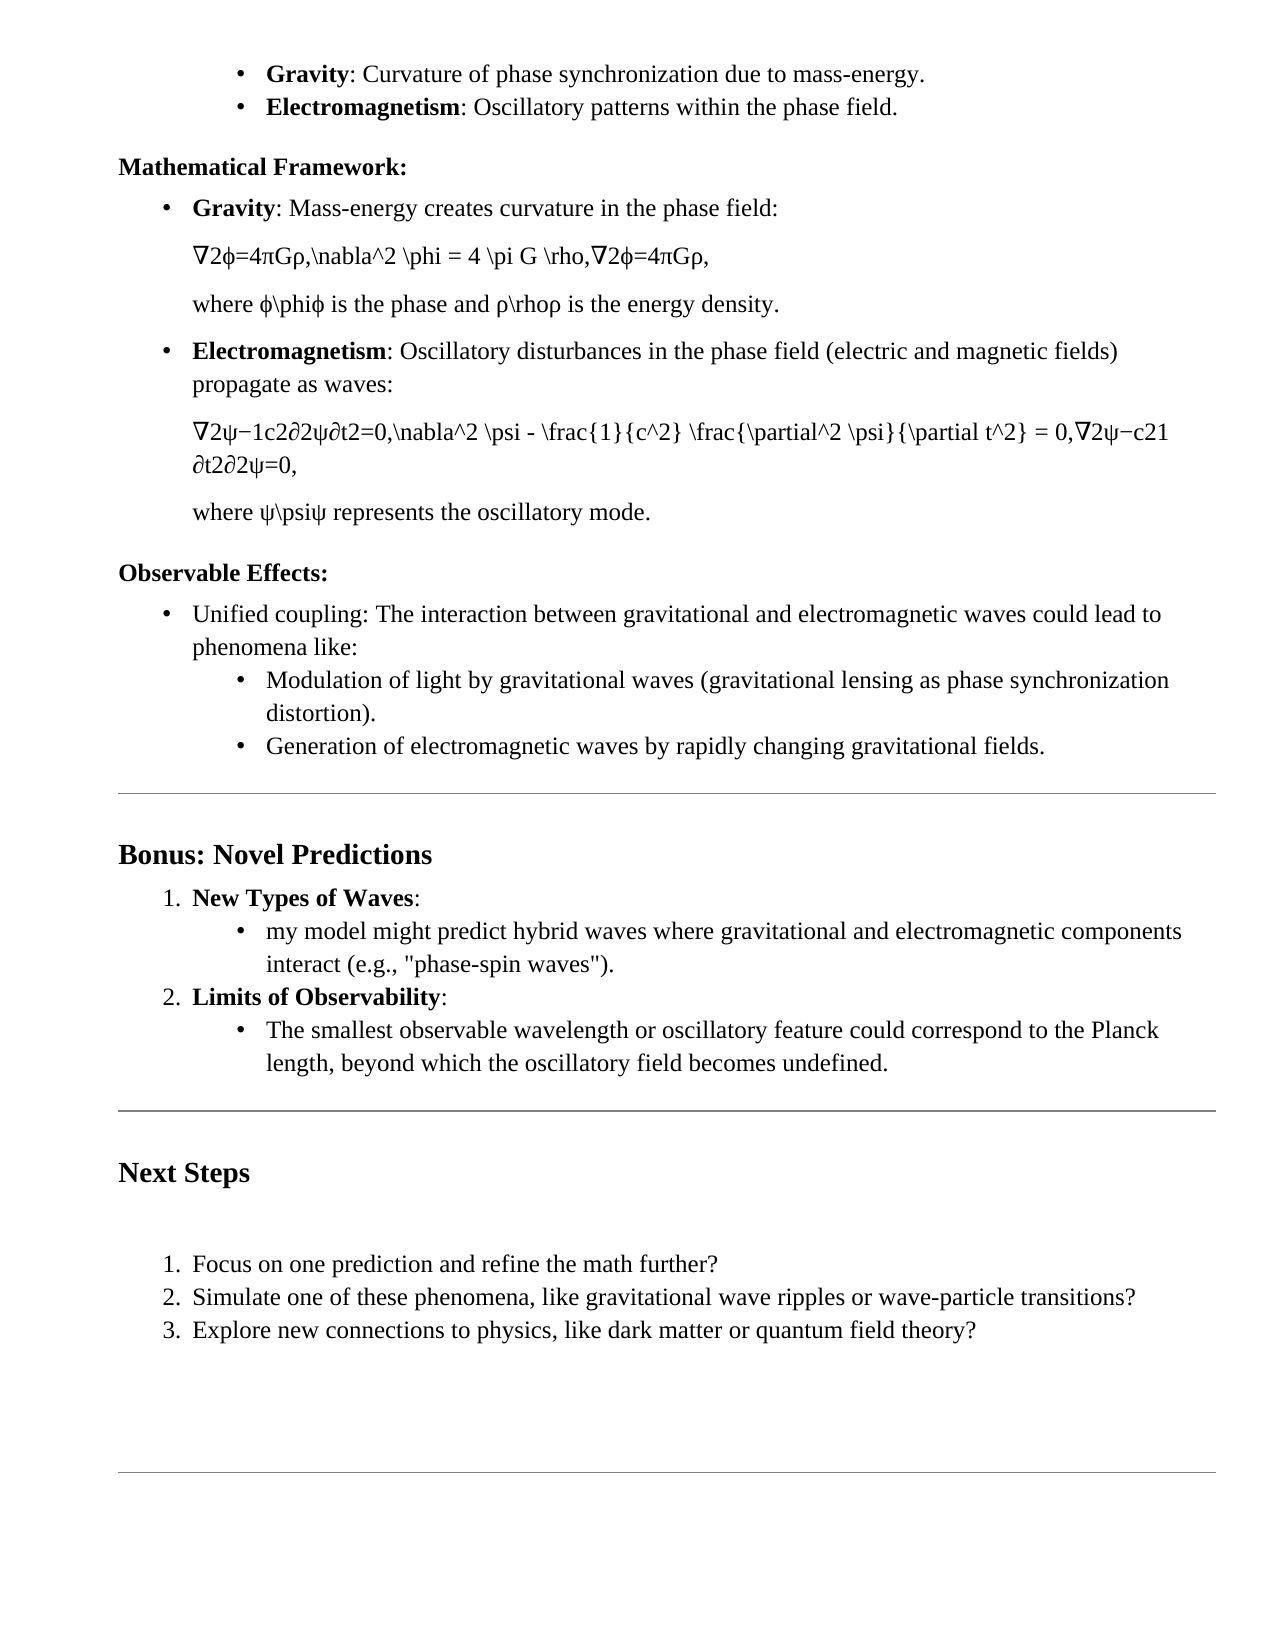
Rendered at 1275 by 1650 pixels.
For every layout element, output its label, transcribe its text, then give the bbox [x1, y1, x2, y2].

list Focus on one prediction and refine the math further? [162, 1249, 1216, 1277]
list ∇2ϕ=4πGρ,\nabla^2 \phi = 4 \pi G \rho,∇2ϕ=4πGρ, [162, 241, 1216, 270]
list Generation of electromagnetic waves by rapidly changing gravitational fields. [236, 731, 1216, 760]
subtitle Bonus: Novel Predictions [118, 837, 1216, 871]
list ∇2ψ−1c2∂2ψ∂t2=0,\nabla^2 \psi - \frac{1}{c^2} \frac{\partial^2 \psi}{\partial t^2} = 0,∇2ψ−c21​∂t2∂2ψ​=0, [162, 417, 1216, 479]
list where ψ\psiψ represents the oscillatory mode. [162, 497, 1216, 526]
list Gravity: Curvature of phase synchronization due to mass-energy. [236, 59, 1216, 88]
list Unified coupling: The interaction between gravitational and electromagnetic waves could lead to phenomena like: [162, 599, 1216, 661]
list Simulate one of these phenomena, like gravitational wave ripples or wave-particle transitions? [162, 1282, 1216, 1310]
list Modulation of light by gravitational waves (gravitational lensing as phase synchronization distortion). [236, 665, 1216, 727]
list New Types of Waves: [162, 883, 1216, 912]
subtitle Mathematical Framework: [118, 152, 1216, 181]
list Electromagnetism: Oscillatory disturbances in the phase field (electric and magnetic fields) propagate as waves: [162, 336, 1216, 398]
list my model might predict hybrid waves where gravitational and electromagnetic components interact (e.g., "phase-spin waves"). [236, 916, 1216, 978]
list where ϕ\phiϕ is the phase and ρ\rhoρ is the energy density. [162, 289, 1216, 317]
list Electromagnetism: Oscillatory patterns within the phase field. [236, 92, 1216, 121]
subtitle Observable Effects: [118, 558, 1216, 586]
list The smallest observable wavelength or oscillatory feature could correspond to the Planck length, beyond which the oscillatory field becomes undefined. [236, 1016, 1216, 1077]
subtitle Next Steps [118, 1155, 1216, 1188]
list Gravity: Mass-energy creates curvature in the phase field: [162, 193, 1216, 222]
list Explore new connections to physics, like dark matter or quantum field theory? [162, 1315, 1216, 1343]
list Limits of Observability: [162, 982, 1216, 1011]
